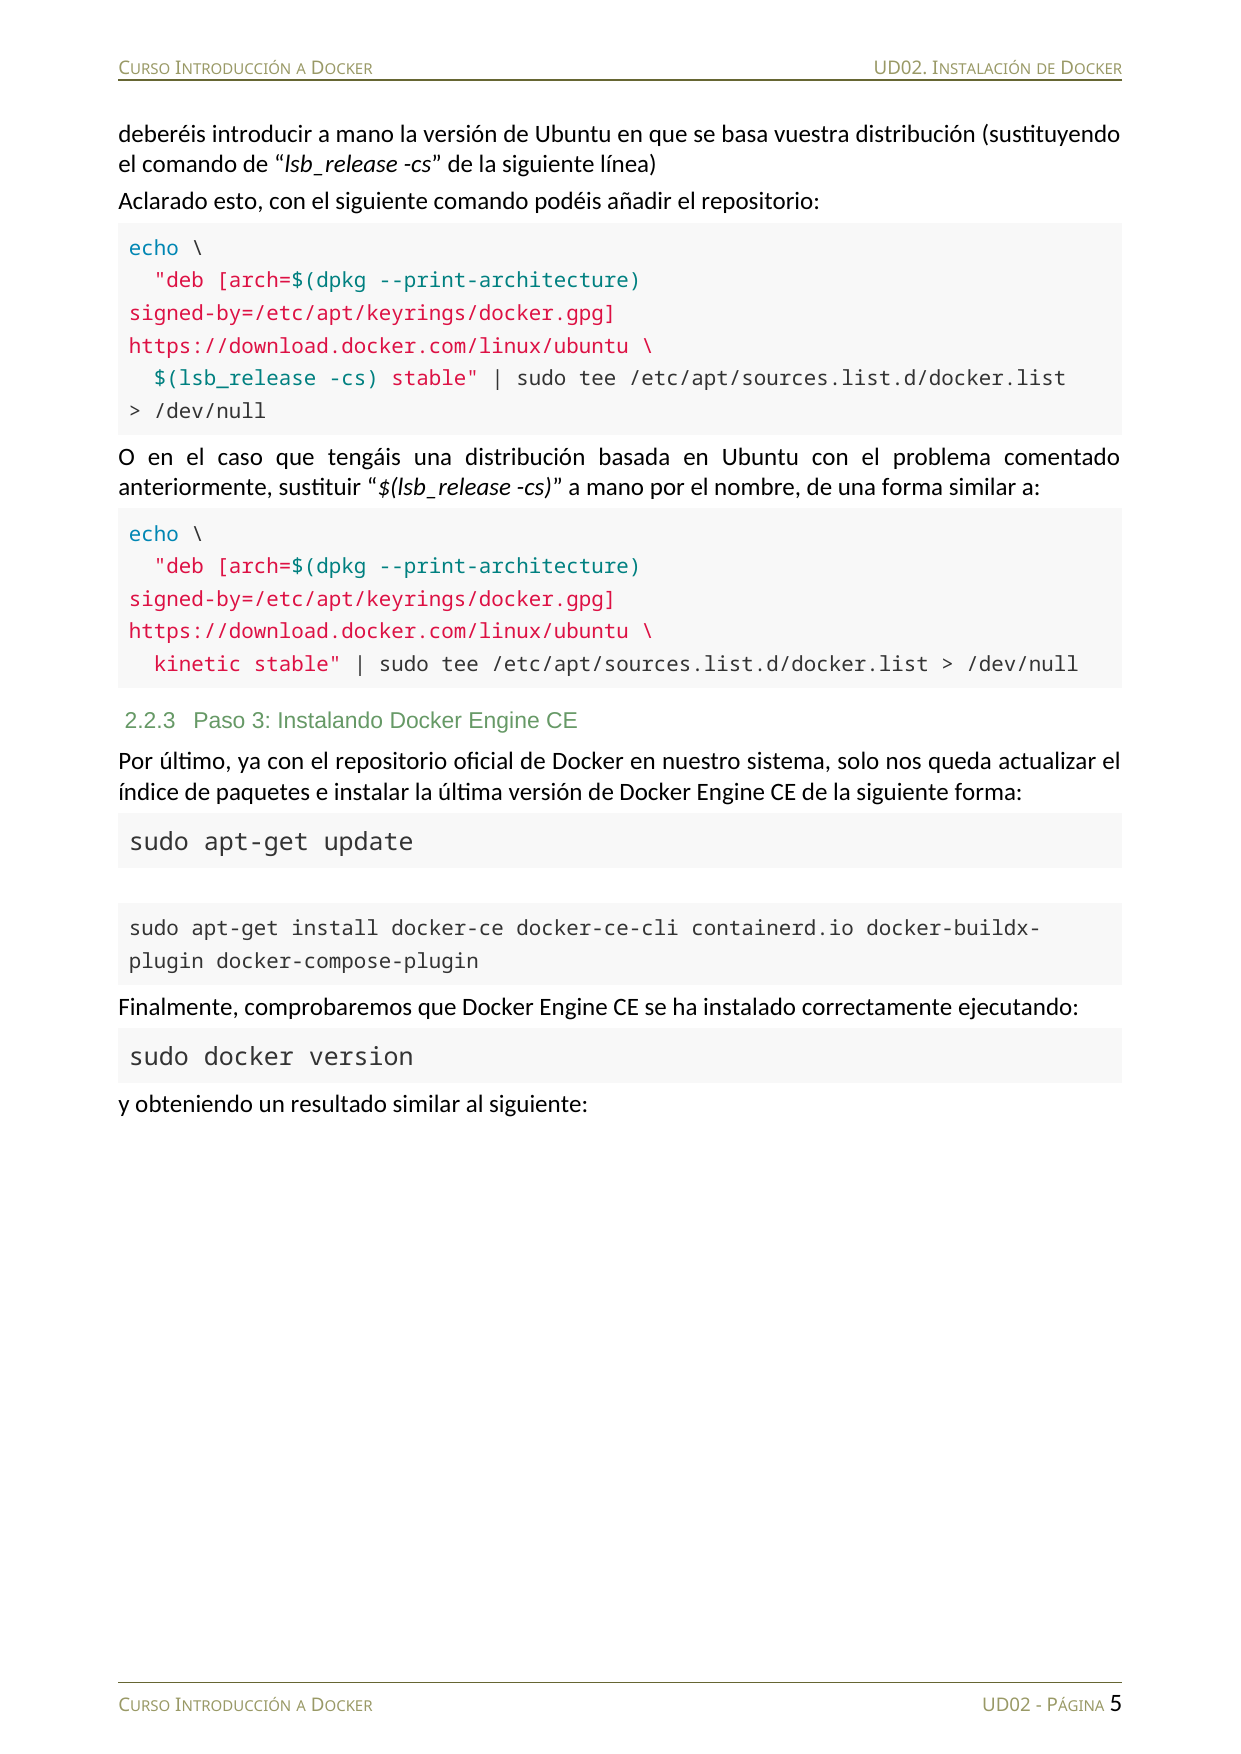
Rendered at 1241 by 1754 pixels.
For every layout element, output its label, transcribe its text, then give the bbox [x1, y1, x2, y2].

text Finalmente, comprobaremos que Docker Engine CE se ha instalado correctamente ejecutando: [118, 991, 1122, 1021]
table_header sudo apt-get install docker-ce docker-ce-cli containerd.io docker-buildx-plugin docker-compose-plugin [118, 903, 1122, 985]
table_header echo \ "deb [arch=$(dpkg --print-architecture) signed-by=/etc/apt/keyrings/docker.gpg] https://download.docker.com/linux/ubuntu \ kinetic stable" | sudo tee /etc/apt/sources.list.d/docker.list > /dev/null [118, 508, 1122, 688]
text Por último, ya con el repositorio oficial de Docker en nuestro sistema, solo nos queda actualizar el índice de paquetes e instalar la última versión de Docker Engine CE de la siguiente forma: [118, 746, 1122, 807]
text Aclarado esto, con el siguiente comando podéis añadir el repositorio: [118, 186, 1122, 216]
table_header echo \ "deb [arch=$(dpkg --print-architecture) signed-by=/etc/apt/keyrings/docker.gpg] https://download.docker.com/linux/ubuntu \ $(lsb_release -cs) stable" | sudo tee /etc/apt/sources.list.d/docker.list > /dev/null [118, 223, 1122, 435]
table_header sudo apt-get update [118, 813, 1122, 868]
text deberéis introducir a mano la versión de Ubuntu en que se basa vuestra distribución (sustituyendo el comando de “lsb_release -cs” de la siguiente línea) [118, 118, 1122, 179]
table_header sudo docker version [118, 1028, 1122, 1083]
text O en el caso que tengáis una distribución basada en Ubuntu con el problema comentado anteriormente, sustituir “$(lsb_release -cs)” a mano por el nombre, de una forma similar a: [118, 441, 1122, 502]
subtitle Paso 3: Instalando Docker Engine CE [118, 707, 1122, 733]
text y obteniendo un resultado similar al siguiente: [118, 1088, 1122, 1119]
